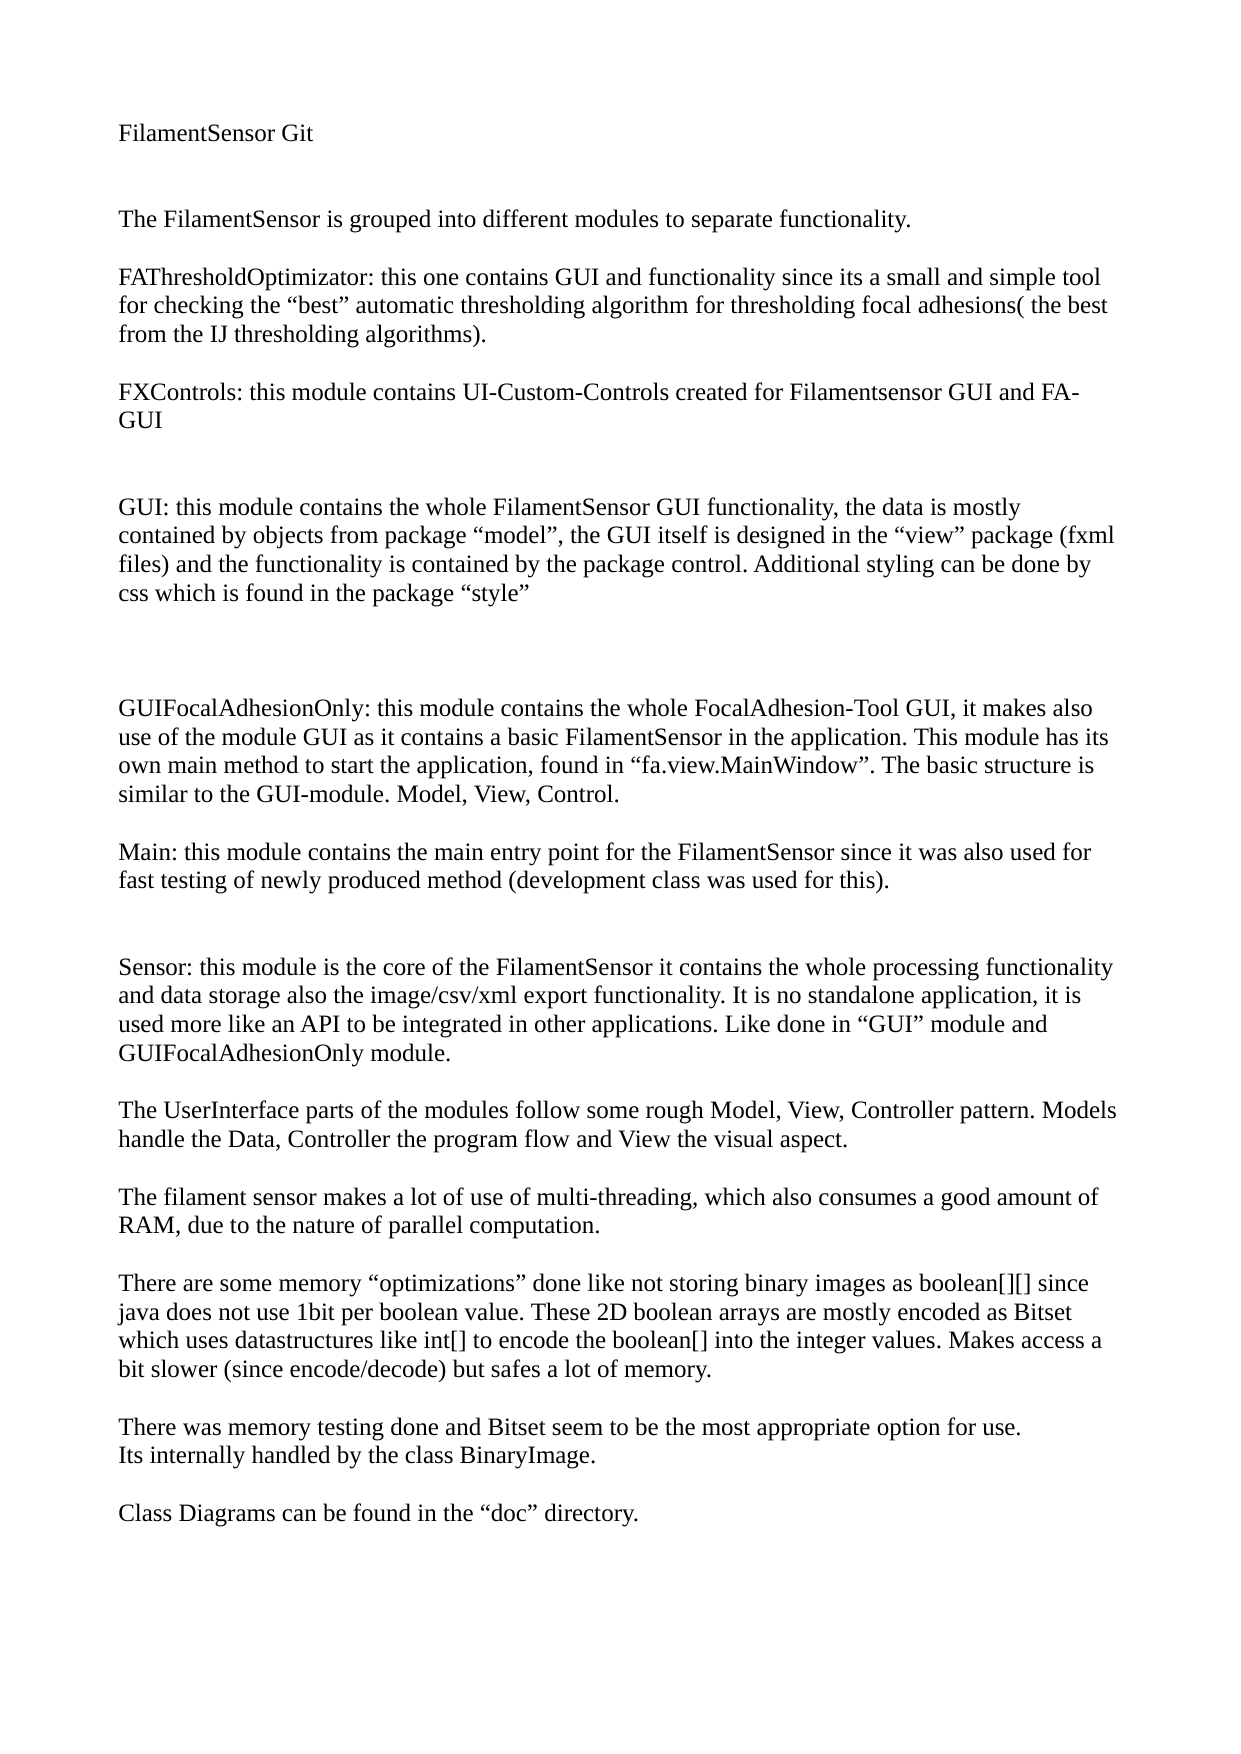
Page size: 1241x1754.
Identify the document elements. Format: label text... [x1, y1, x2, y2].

text Its internally handled by the class BinaryImage. [118, 1441, 1122, 1469]
text The UserInterface parts of the modules follow some rough Model, View, Controller pattern. Models handle the Data, Controller the program flow and View the visual aspect. [118, 1096, 1122, 1153]
text Sensor: this module is the core of the FilamentSensor it contains the whole processing functionality and data storage also the image/csv/xml export functionality. It is no standalone application, it is used more like an API to be integrated in other applications. Like done in “GUI” module and GUIFocalAdhesionOnly module. [118, 952, 1122, 1067]
text The FilamentSensor is grouped into different modules to separate functionality. [118, 204, 1122, 233]
text FAThresholdOptimizator: this one contains GUI and functionality since its a small and simple tool for checking the “best” automatic thresholding algorithm for thresholding focal adhesions( the best from the IJ thresholding algorithms). [118, 262, 1122, 348]
text There are some memory “optimizations” done like not storing binary images as boolean[][] since java does not use 1bit per boolean value. These 2D boolean arrays are mostly encoded as Bitset which uses datastructures like int[] to encode the boolean[] into the integer values. Makes access a bit slower (since encode/decode) but safes a lot of memory. [118, 1268, 1122, 1383]
text The filament sensor makes a lot of use of multi-threading, which also consumes a good amount of RAM, due to the nature of parallel computation. [118, 1182, 1122, 1239]
text FilamentSensor Git [118, 118, 1122, 147]
text Class Diagrams can be found in the “doc” directory. [118, 1498, 1122, 1527]
text There was memory testing done and Bitset seem to be the most appropriate option for use. [118, 1412, 1122, 1441]
text Main: this module contains the main entry point for the FilamentSensor since it was also used for fast testing of newly produced method (development class was used for this). [118, 837, 1122, 894]
text GUI: this module contains the whole FilamentSensor GUI functionality, the data is mostly contained by objects from package “model”, the GUI itself is designed in the “view” package (fxml files) and the functionality is contained by the package control. Additional styling can be done by css which is found in the package “style” [118, 492, 1122, 607]
text FXControls: this module contains UI-Custom-Controls created for Filamentsensor GUI and FA-GUI [118, 377, 1122, 434]
text GUIFocalAdhesionOnly: this module contains the whole FocalAdhesion-Tool GUI, it makes also use of the module GUI as it contains a basic FilamentSensor in the application. This module has its own main method to start the application, found in “fa.view.MainWindow”. The basic structure is similar to the GUI-module. Model, View, Control. [118, 693, 1122, 808]
